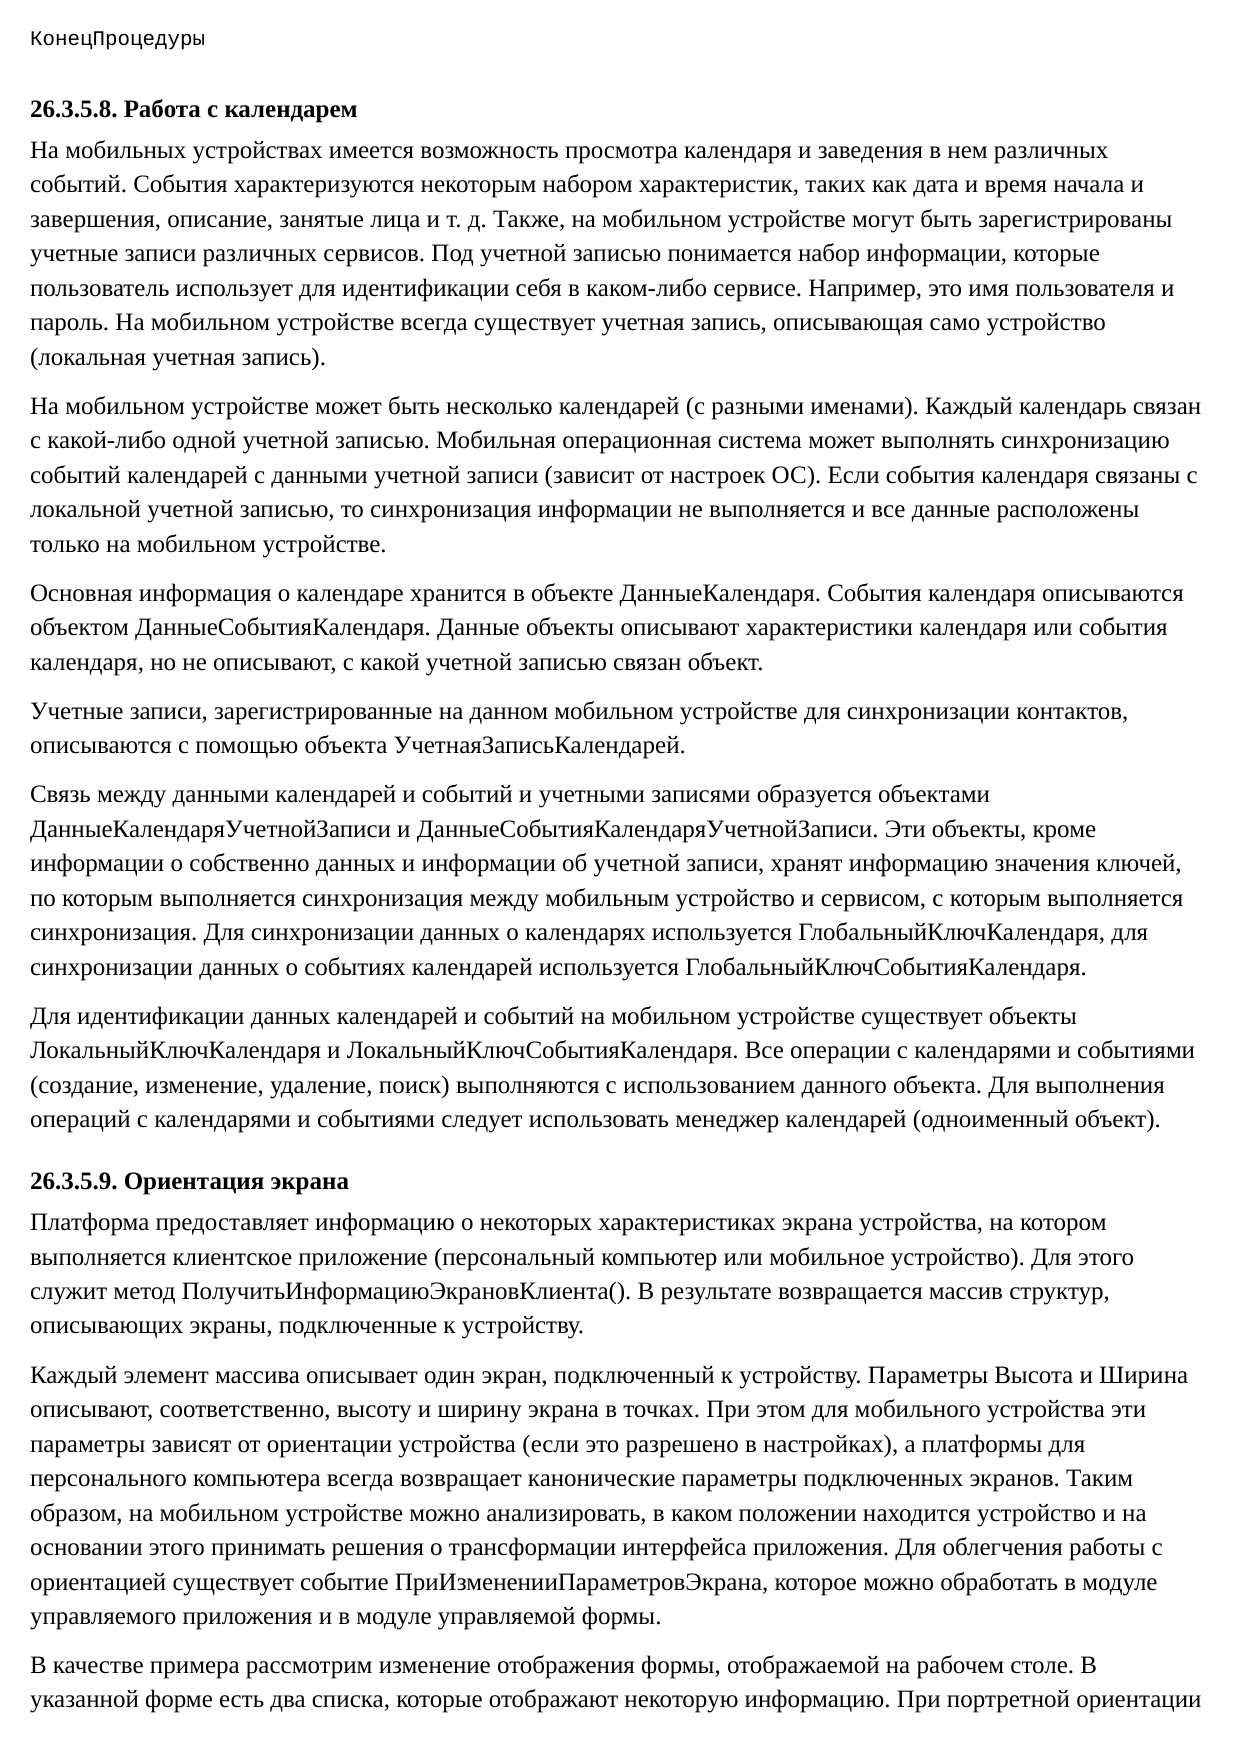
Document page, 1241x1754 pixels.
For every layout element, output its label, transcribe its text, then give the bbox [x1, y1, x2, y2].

text В качестве примера рассмотрим изменение отображения формы, отображаемой на рабочем столе. В указанной форме есть два списка, которые отображают некоторую информацию. При портретной ориентации [30, 1650, 1211, 1713]
text Связь между данными календарей и событий и учетными записями образуется объектами ДанныеКалендаряУчетнойЗаписи и ДанныеСобытияКалендаряУчетнойЗаписи. Эти объекты, кроме информации о собственно данных и информации об учетной записи, хранят информацию значения ключей, по которым выполняется синхронизация между мобильным устройство и сервисом, с которым выполняется синхронизация. Для синхронизации данных о календарях используется ГлобальныйКлючКалендаря, для синхронизации данных о событиях календарей используется ГлобальныйКлючСобытияКалендаря. [30, 779, 1211, 981]
text КонецПроцедуры [30, 28, 1211, 52]
subtitle 26.3.5.9. Ориентация экрана [30, 1166, 1211, 1195]
text Платформа предоставляет информацию о некоторых характеристиках экрана устройства, на котором выполняется клиентское приложение (персональный компьютер или мобильное устройство). Для этого служит метод ПолучитьИнформациюЭкрановКлиента(). В результате возвращается массив структур, описывающих экраны, подключенные к устройству. [30, 1207, 1211, 1339]
text Каждый элемент массива описывает один экран, подключенный к устройству. Параметры Высота и Ширина описывают, соответственно, высоту и ширину экрана в точках. При этом для мобильного устройства эти параметры зависят от ориентации устройства (если это разрешено в настройках), а платформы для персонального компьютера всегда возвращает канонические параметры подключенных экранов. Таким образом, на мобильном устройстве можно анализировать, в каком положении находится устройство и на основании этого принимать решения о трансформации интерфейса приложения. Для облегчения работы с ориентацией существует событие ПриИзмененииПараметровЭкрана, которое можно обработать в модуле управляемого приложения и в модуле управляемой формы. [30, 1360, 1211, 1630]
text Учетные записи, зарегистрированные на данном мобильном устройстве для синхронизации контактов, описываются с помощью объекта УчетнаяЗаписьКалендарей. [30, 696, 1211, 759]
text Основная информация о календаре хранится в объекте ДанныеКалендаря. События календаря описываются объектом ДанныеСобытияКалендаря. Данные объекты описывают характеристики календаря или события календаря, но не описывают, с какой учетной записью связан объект. [30, 578, 1211, 676]
text На мобильных устройствах имеется возможность просмотра календаря и заведения в нем различных событий. События характеризуются некоторым набором характеристик, таких как дата и время начала и завершения, описание, занятые лица и т. д. Также, на мобильном устройстве могут быть зарегистрированы учетные записи различных сервисов. Под учетной записью понимается набор информации, которые пользователь использует для идентификации себя в каком-либо сервисе. Например, это имя пользователя и пароль. На мобильном устройстве всегда существует учетная запись, описывающая само устройство (локальная учетная запись). [30, 135, 1211, 371]
subtitle 26.3.5.8. Работа с календарем [30, 94, 1211, 122]
text На мобильном устройстве может быть несколько календарей (с разными именами). Каждый календарь связан с какой-либо одной учетной записью. Мобильная операционная система может выполнять синхронизацию событий календарей с данными учетной записи (зависит от настроек ОС). Если события календаря связаны с локальной учетной записью, то синхронизация информации не выполняется и все данные расположены только на мобильном устройстве. [30, 391, 1211, 558]
text Для идентификации данных календарей и событий на мобильном устройстве существует объекты ЛокальныйКлючКалендаря и ЛокальныйКлючСобытияКалендаря. Все операции с календарями и событиями (создание, изменение, удаление, поиск) выполняются с использованием данного объекта. Для выполнения операций с календарями и событиями следует использовать менеджер календарей (одноименный объект). [30, 1001, 1211, 1133]
